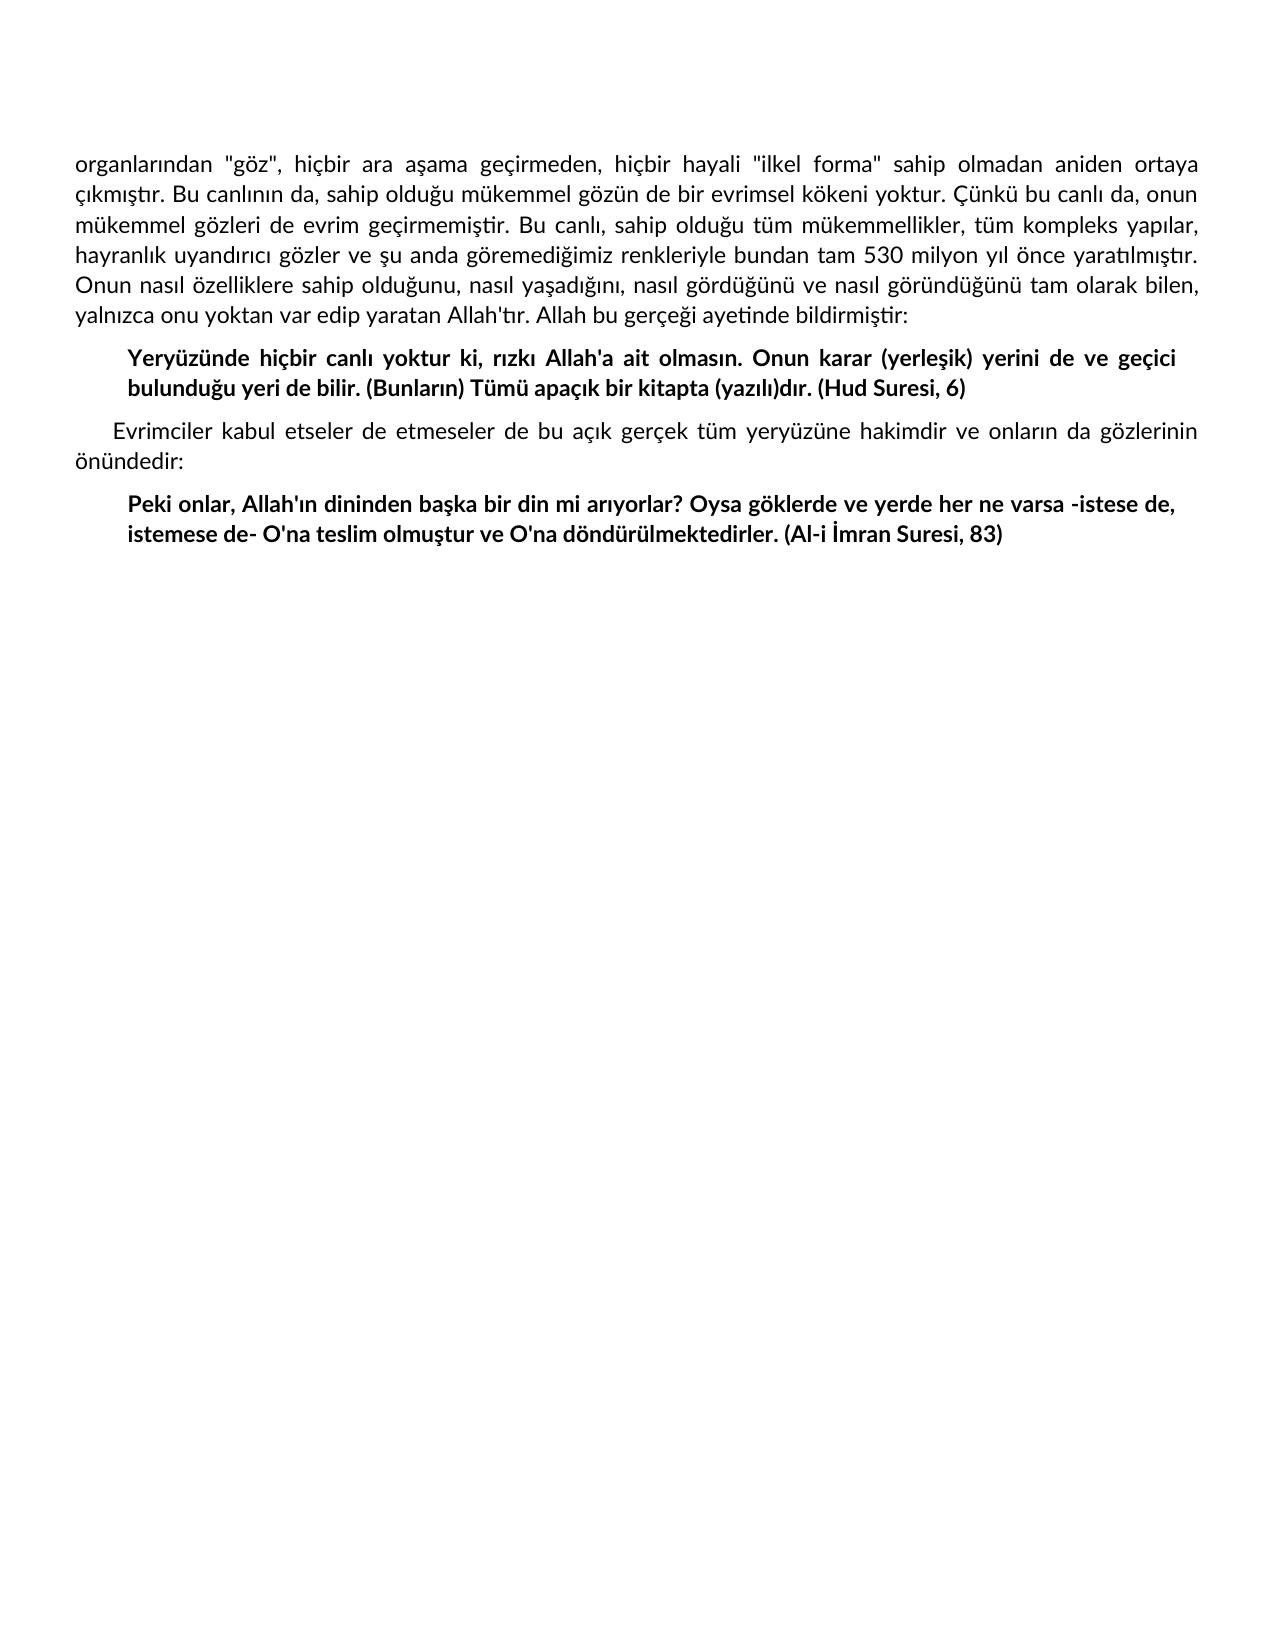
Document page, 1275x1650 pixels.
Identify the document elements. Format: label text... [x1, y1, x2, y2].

text Peki onlar, Allah'ın dininden başka bir din mi arıyorlar? Oysa göklerde ve yerde her ne varsa -istese de, istemese de- O'na teslim olmuştur ve O'na döndürülmektedirler. (Al-i İmran Suresi, 83) [127, 489, 1177, 547]
text Evrimciler kabul etseler de etmeseler de bu açık gerçek tüm yeryüzüne hakimdir ve onların da gözlerinin önündedir: [75, 417, 1200, 474]
text organlarından "göz", hiçbir ara aşama geçirmeden, hiçbir hayali "ilkel forma" sahip olmadan aniden ortaya çıkmıştır. Bu canlının da, sahip olduğu mükemmel gözün de bir evrimsel kökeni yoktur. Çünkü bu canlı da, onun mükemmel gözleri de evrim geçirmemiştir. Bu canlı, sahip olduğu tüm mükemmellikler, tüm kompleks yapılar, hayranlık uyandırıcı gözler ve şu anda göremediğimiz renkleriyle bundan tam 530 milyon yıl önce yaratılmıştır. Onun nasıl özelliklere sahip olduğunu, nasıl yaşadığını, nasıl gördüğünü ve nasıl göründüğünü tam olarak bilen, yalnızca onu yoktan var edip yaratan Allah'tır. Allah bu gerçeği ayetinde bildirmiştir: [75, 150, 1200, 328]
text Yeryüzünde hiçbir canlı yoktur ki, rızkı Allah'a ait olmasın. Onun karar (yerleşik) yerini de ve geçici bulunduğu yeri de bilir. (Bunların) Tümü apaçık bir kitapta (yazılı)dır. (Hud Suresi, 6) [127, 344, 1177, 401]
